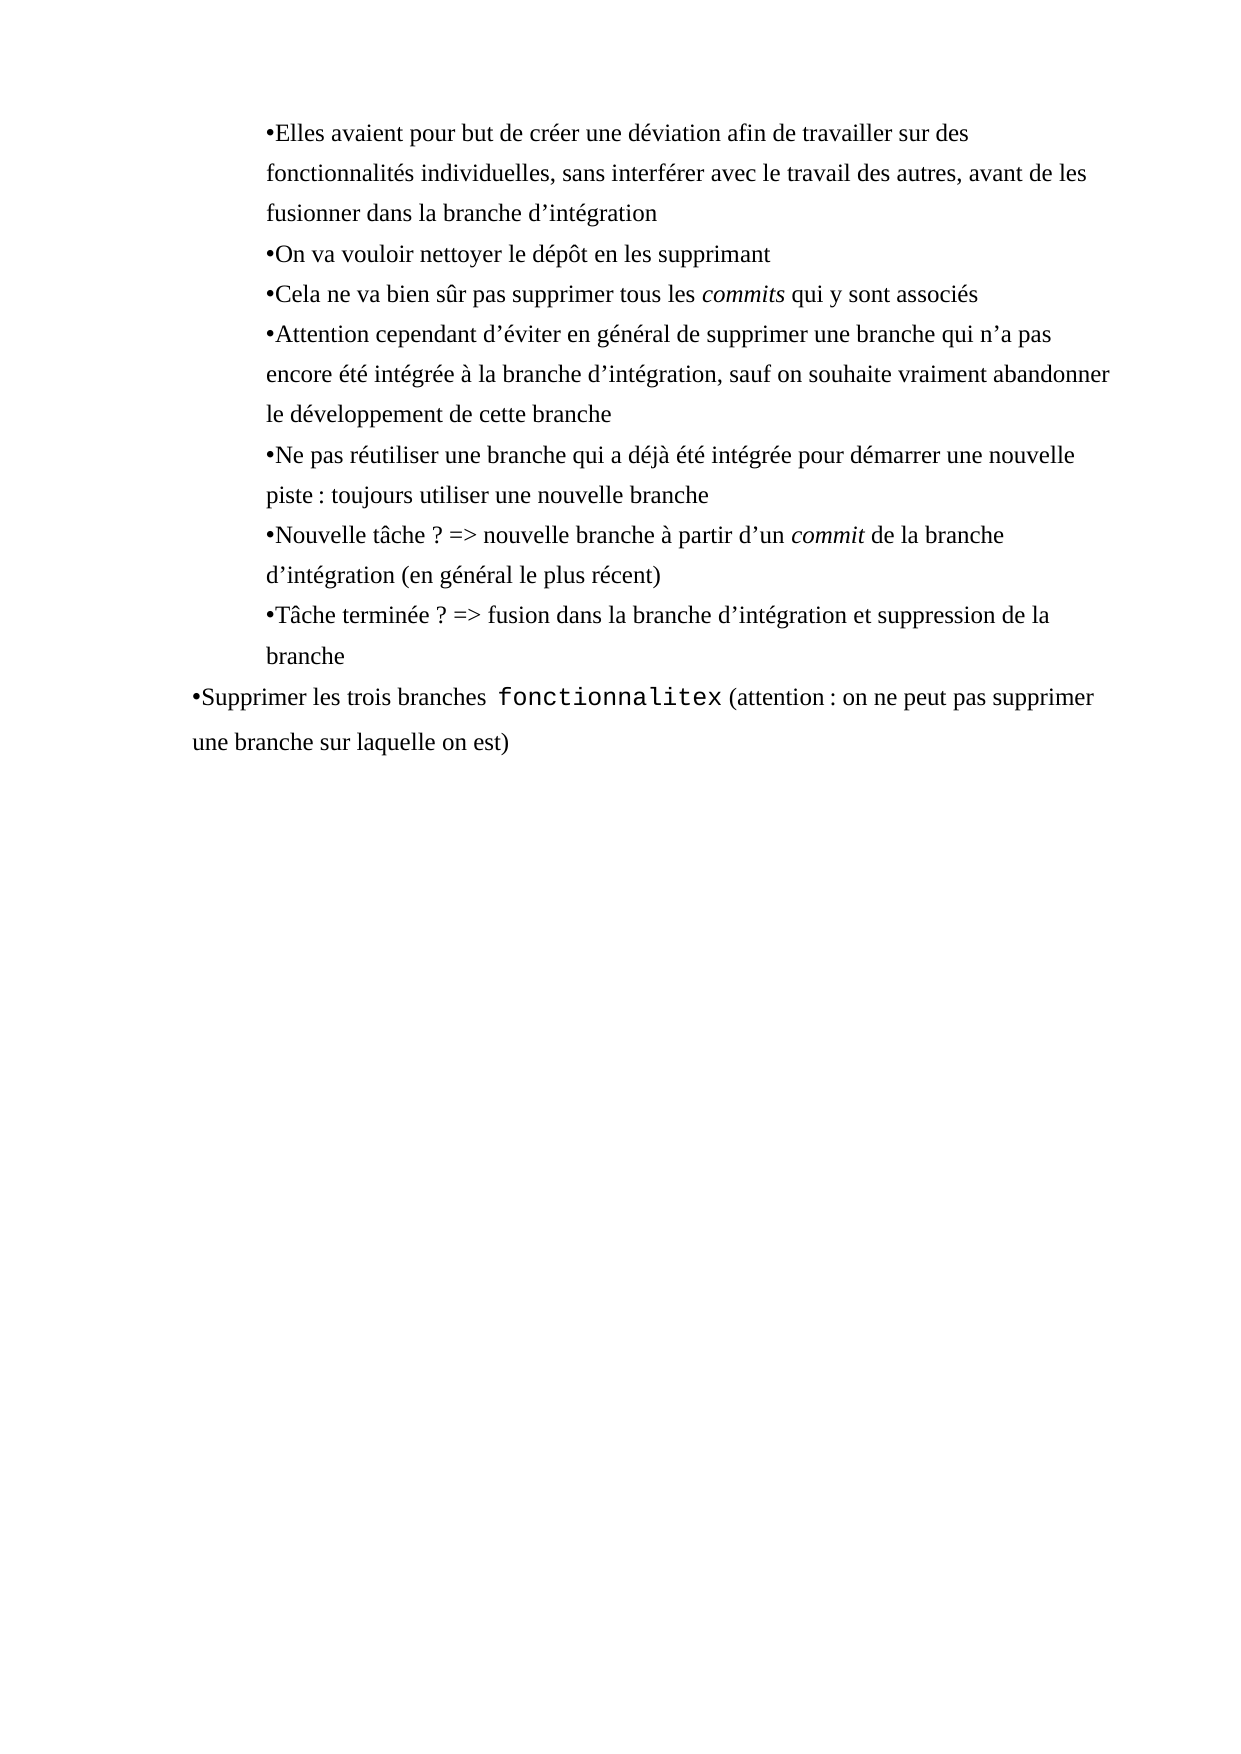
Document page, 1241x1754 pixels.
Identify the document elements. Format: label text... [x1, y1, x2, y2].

list Elles avaient pour but de créer une déviation afin de travailler sur des fonctionnalités individuelles, sans interférer avec le travail des autres, avant de les fusionner dans la branche d’intégration [118, 118, 1122, 227]
list Nouvelle tâche ? => nouvelle branche à partir d’un commit de la branche d’intégration (en général le plus récent) [118, 520, 1122, 589]
list Tâche terminée ? => fusion dans la branche d’intégration et suppression de la branche [118, 601, 1122, 669]
list Attention cependant d’éviter en général de supprimer une branche qui n’a pas encore été intégrée à la branche d’intégration, sauf on souhaite vraiment abandonner le développement de cette branche [118, 319, 1122, 428]
list On va vouloir nettoyer le dépôt en les supprimant [118, 239, 1122, 267]
list Supprimer les trois branches fonctionnalitex (attention : on ne peut pas supprimer une branche sur laquelle on est) [118, 681, 1122, 756]
list Cela ne va bien sûr pas supprimer tous les commits qui y sont associés [118, 279, 1122, 308]
list Ne pas réutiliser une branche qui a déjà été intégrée pour démarrer une nouvelle piste : toujours utiliser une nouvelle branche [118, 440, 1122, 509]
